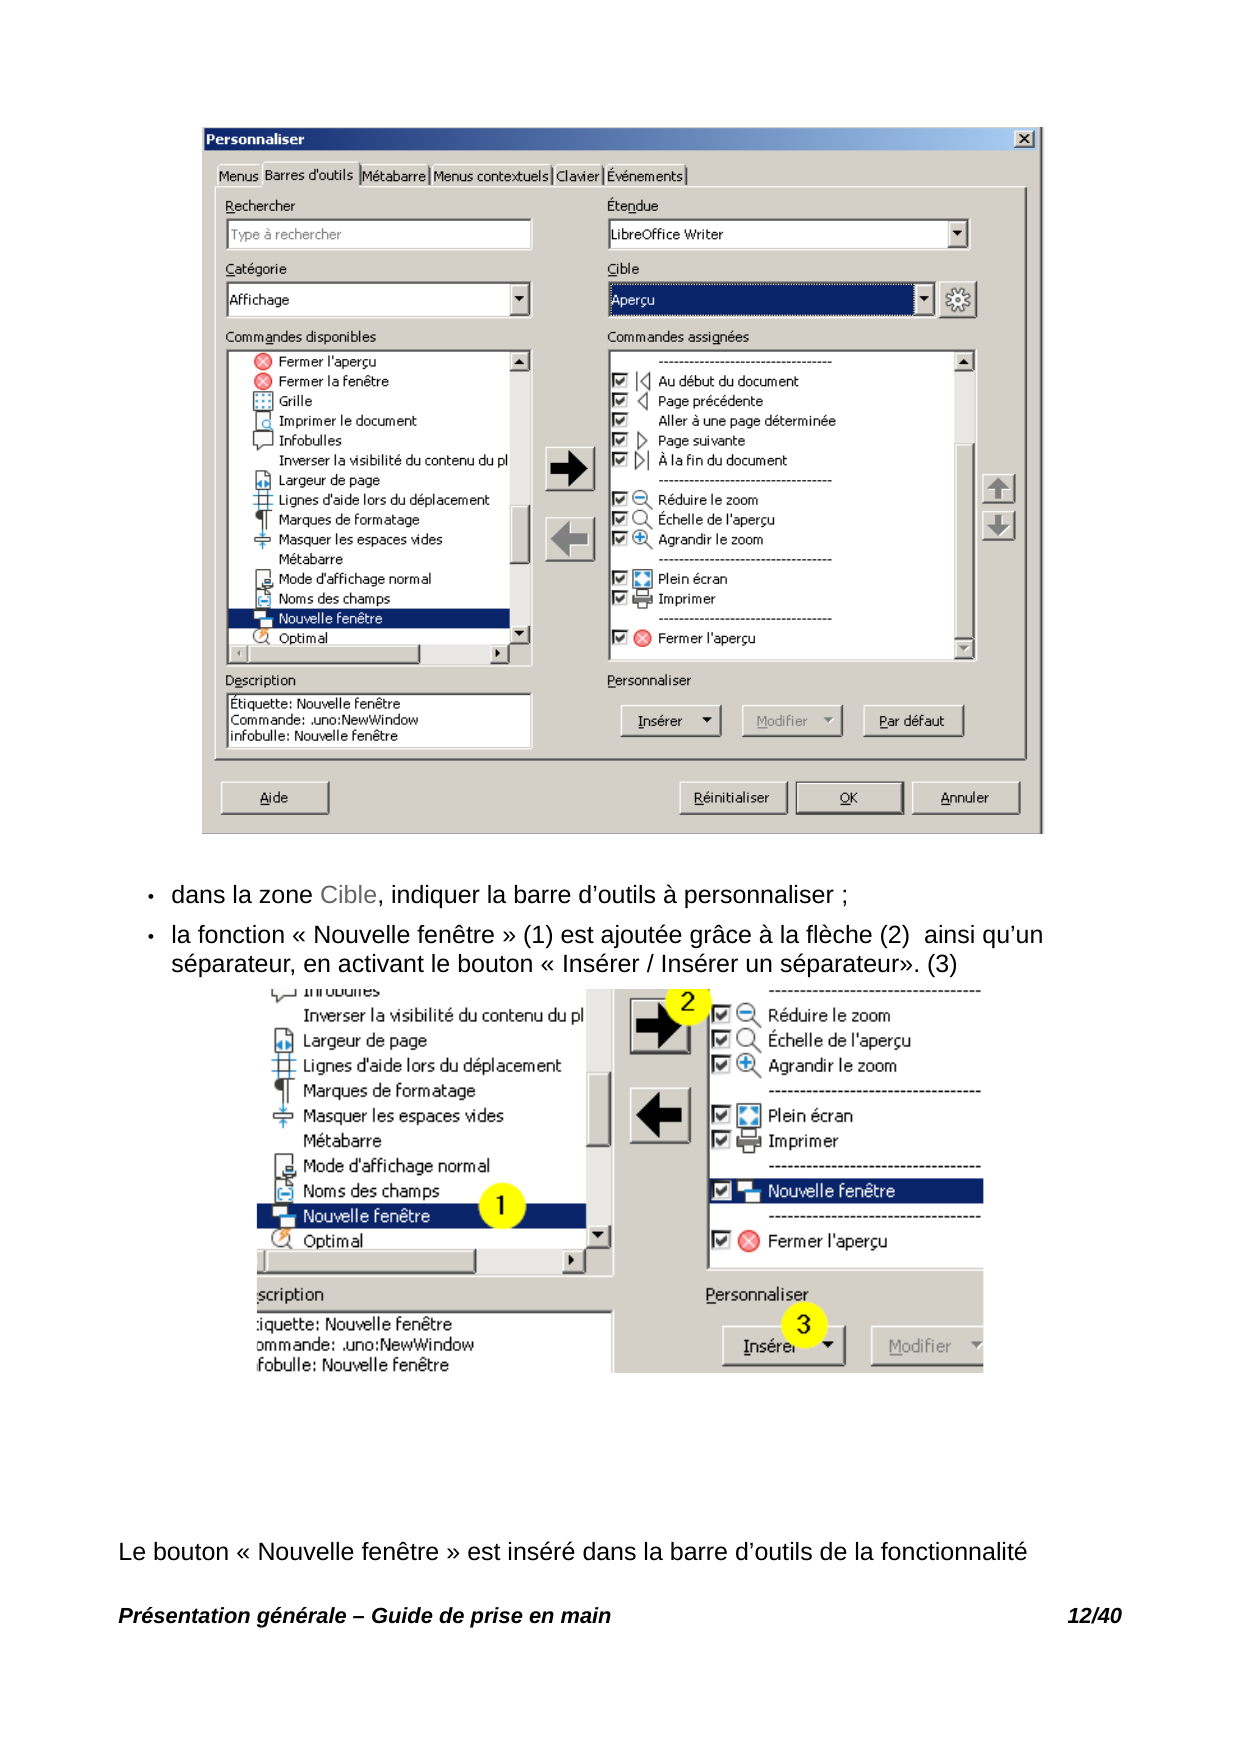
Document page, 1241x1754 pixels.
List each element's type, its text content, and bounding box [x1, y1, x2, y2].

text Le bouton « Nouvelle fenêtre » est inséré dans la barre d’outils de la fonctionnalité [118, 1537, 1122, 1565]
list la fonction « Nouvelle fenêtre » (1) est ajoutée grâce à la flèche (2) ainsi qu’un séparateur, en activant le bouton « Insérer / Insérer un séparateur». (3) [148, 920, 1122, 978]
picture [256, 989, 984, 1373]
list dans la zone Cible, indiquer la barre d’outils à personnaliser ; [148, 879, 1122, 908]
